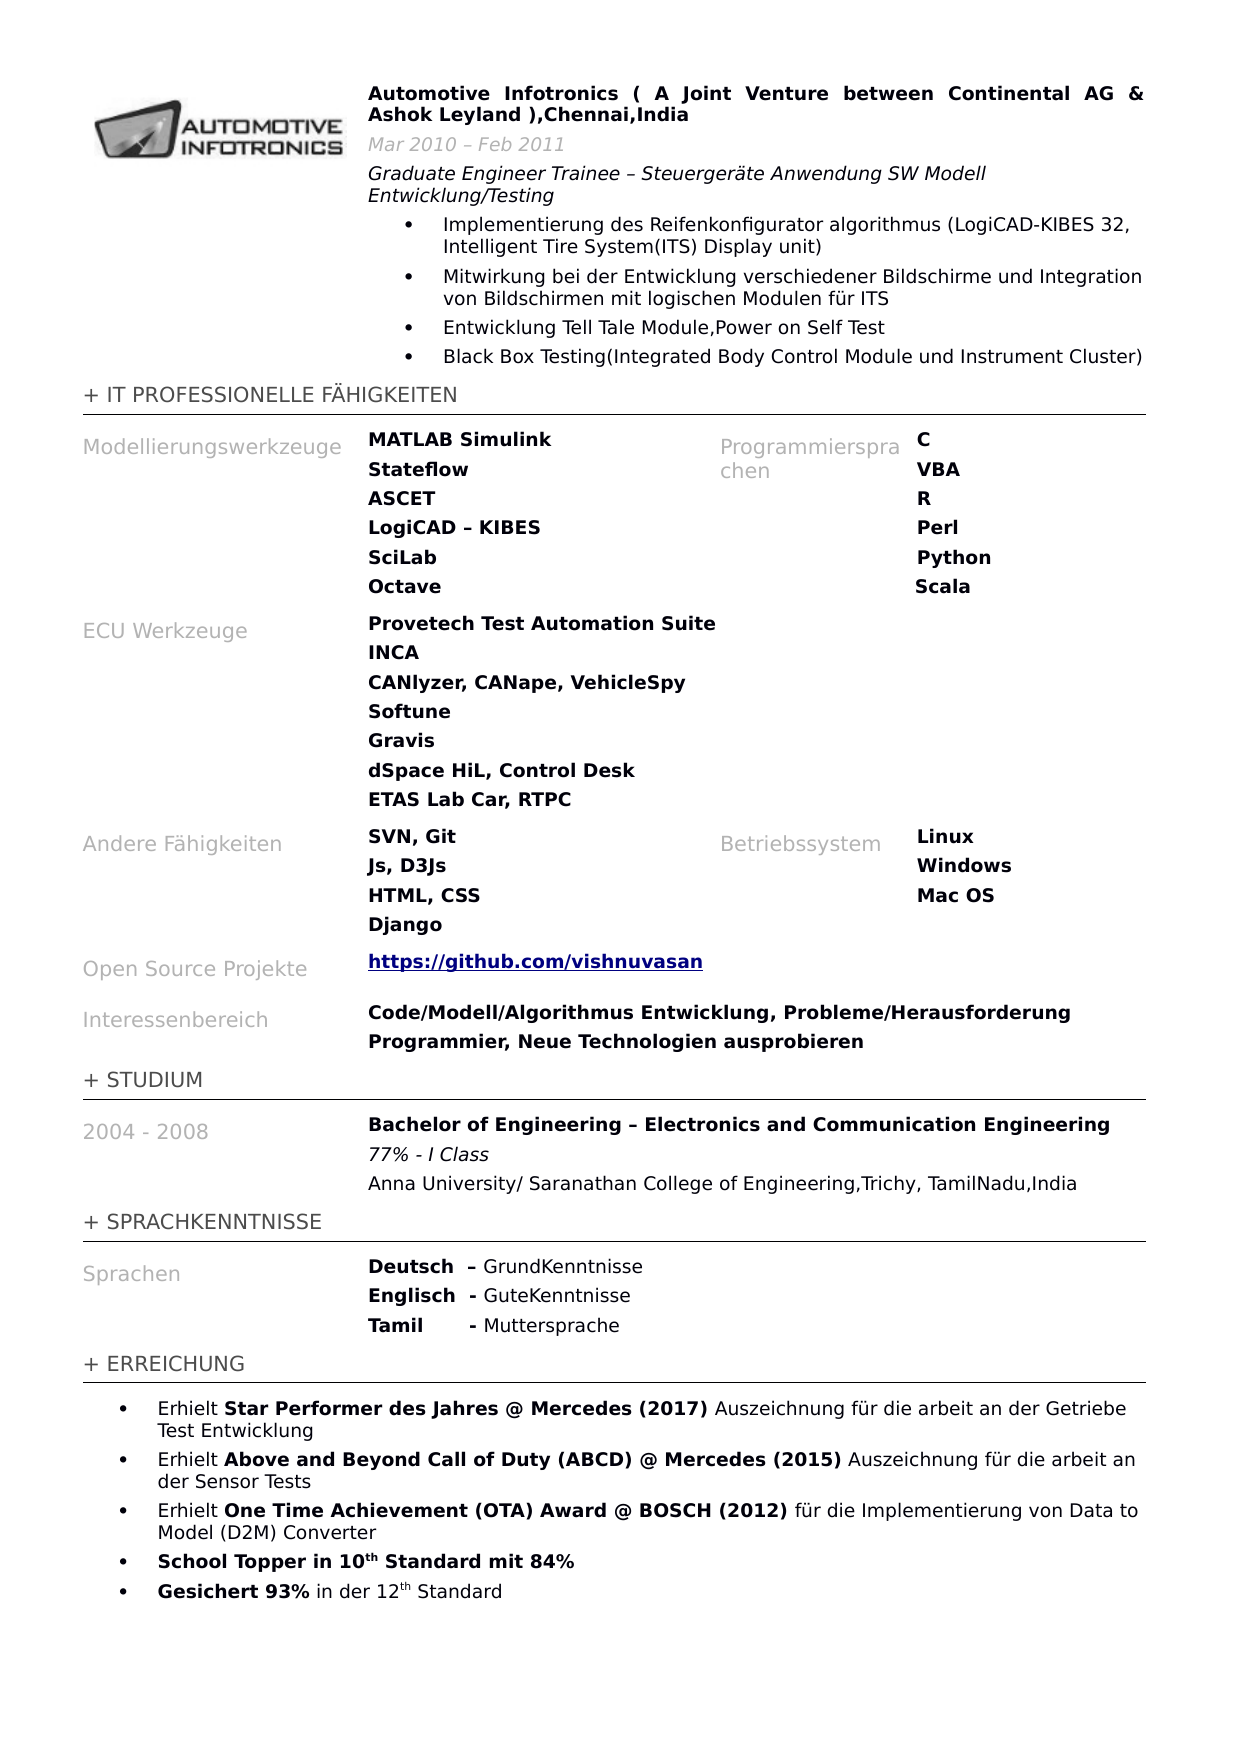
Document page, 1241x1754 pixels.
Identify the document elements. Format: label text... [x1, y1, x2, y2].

table_cell Open Source Projekte [75, 944, 360, 995]
table_cell Linux Windows Mac OS [909, 819, 1153, 943]
table_cell Bachelor of Engineering – Electronics and Communication Engineering 77% - I Class Anna University/ Saranathan College of Engineering,Trichy, TamilNadu,India [360, 1107, 1153, 1203]
table_cell Provetech Test Automation Suite INCA CANlyzer, CANape, VehicleSpy Softune Gravis dSpace HiL, Control Desk ETAS Lab Car, RTPC [360, 605, 1153, 818]
table_cell [75, 75, 360, 376]
table_cell + IT PROFESSIONELLE FÄHIGKEITEN [75, 376, 1153, 422]
picture [94, 85, 347, 186]
table_cell Deutsch – GrundKenntnisse Englisch - GuteKenntnisse Tamil - Muttersprache [360, 1249, 1153, 1344]
table_cell Programmiersprachen [712, 422, 909, 605]
table_cell Automotive Infotronics ( A Joint Venture between Continental AG & Ashok Leyland ),Chennai,India Mar 2010 – Feb 2011 Graduate Engineer Trainee – Steuergeräte Anwendung SW Modell Entwicklung/Testing Implementierung des Reifenkonfigurator algorithmus (LogiCAD-KIBES 32, Intelligent Tire System(ITS) Display unit) Mitwirkung bei der Entwicklung verschiedener Bildschirme und Integration von Bildschirmen mit logischen Modulen für ITS Entwicklung Tell Tale Module,Power on Self Test Black Box Testing(Integrated Body Control Module und Instrument Cluster) [360, 75, 1153, 376]
table_cell Betriebssystem [712, 819, 909, 943]
table_cell ECU Werkzeuge [75, 605, 360, 818]
table_cell MATLAB Simulink Stateflow ASCET LogiCAD – KIBES SciLab Octave [360, 422, 712, 605]
table_cell Andere Fähigkeiten [75, 819, 360, 943]
table_cell + STUDIUM [75, 1061, 1153, 1107]
table_cell Code/Modell/Algorithmus Entwicklung, Probleme/Herausforderung Programmier, Neue Technologien ausprobieren [360, 995, 1153, 1061]
table_cell 2004 - 2008 [75, 1107, 360, 1203]
table_cell C VBA R Perl Python Scala [909, 422, 1153, 605]
table_cell + ERREICHUNG [75, 1344, 1153, 1390]
table_cell Sprachen [75, 1249, 360, 1344]
table_cell SVN, Git Js, D3Js HTML, CSS Django [360, 819, 712, 943]
table_cell + SPRACHKENNTNISSE [75, 1203, 1153, 1249]
table_cell Erhielt Star Performer des Jahres @ Mercedes (2017) Auszeichnung für die arbeit an der Getriebe Test Entwicklung Erhielt Above and Beyond Call of Duty (ABCD) @ Mercedes (2015) Auszeichnung für die arbeit an der Sensor Tests Erhielt One Time Achievement (OTA) Award @ BOSCH (2012) für die Implementierung von Data to Model (D2M) Converter School Topper in 10th Standard mit 84% Gesichert 93% in der 12th Standard [75, 1390, 1153, 1614]
table_cell Modellierungswerkzeuge [75, 422, 360, 605]
table_cell https://github.com/vishnuvasan [360, 944, 1153, 995]
table_cell Interessenbereich [75, 995, 360, 1061]
